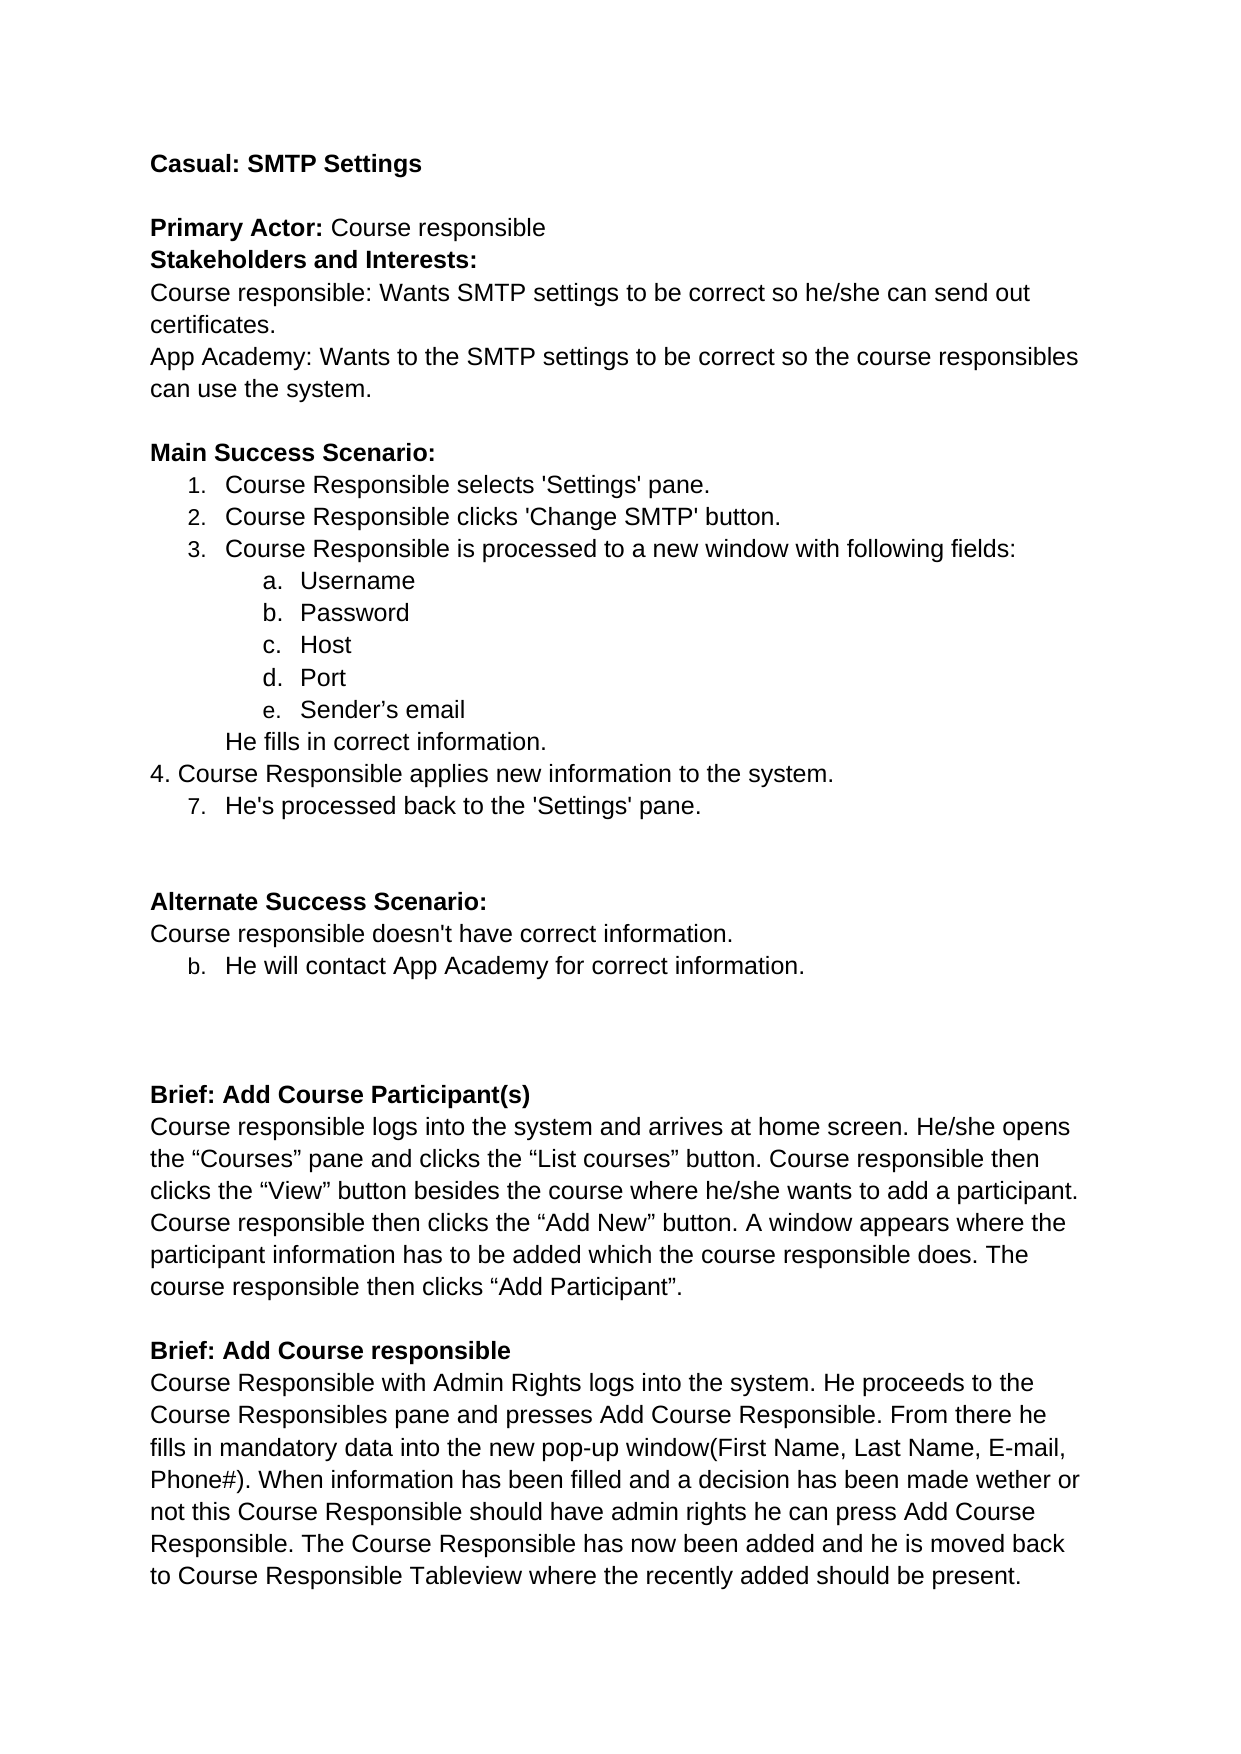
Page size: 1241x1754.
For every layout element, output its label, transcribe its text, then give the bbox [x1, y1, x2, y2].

text He fills in correct information. [225, 727, 1091, 755]
list Sender’s email [262, 695, 1091, 723]
list Course Responsible selects 'Settings' pane. [187, 471, 1091, 499]
text Alternate Success Scenario: [150, 888, 1091, 916]
text Stakeholders and Interests: [150, 246, 1091, 274]
text Casual: SMTP Settings [150, 150, 1091, 178]
list Course Responsible clicks 'Change SMTP' button. [187, 503, 1091, 531]
text Course responsible doesn't have correct information. [150, 920, 1091, 948]
list He will contact App Academy for correct information. [187, 952, 1091, 980]
text 4. Course Responsible applies new information to the system. [150, 759, 1091, 787]
list Course Responsible is processed to a new window with following fields: [187, 535, 1091, 563]
text Course responsible: Wants SMTP settings to be correct so he/she can send out certificates. [150, 278, 1091, 338]
list Host [262, 631, 1091, 659]
text Main Success Scenario: [150, 439, 1091, 467]
list Username [262, 567, 1091, 595]
text App Academy: Wants to the SMTP settings to be correct so the course responsibles can use the system. [150, 342, 1091, 402]
text Course responsible logs into the system and arrives at home screen. He/she opens the “Courses” pane and clicks the “List courses” button. Course responsible then clicks the “View” button besides the course where he/she wants to add a participant. Course responsible then clicks the “Add New” button. A window appears where the participant information has to be added which the course responsible does. The course responsible then clicks “Add Participant”. [150, 1112, 1091, 1301]
text Course Responsible with Admin Rights logs into the system. He proceeds to the Course Responsibles pane and presses Add Course Responsible. From there he fills in mandatory data into the new pop-up window(First Name, Last Name, E-mail, Phone#). When information has been filled and a decision has been made wether or not this Course Responsible should have admin rights he can press Add Course Responsible. The Course Responsible has now been added and he is moved back to Course Responsible Tableview where the recently added should be present. [150, 1369, 1091, 1589]
list He's processed back to the 'Settings' pane. [187, 792, 1091, 819]
list Password [262, 599, 1091, 627]
text Brief: Add Course responsible [150, 1337, 1091, 1365]
text Brief: Add Course Participant(s) [150, 1080, 1091, 1108]
list Port [262, 663, 1091, 691]
text Primary Actor: Course responsible [150, 214, 1091, 242]
